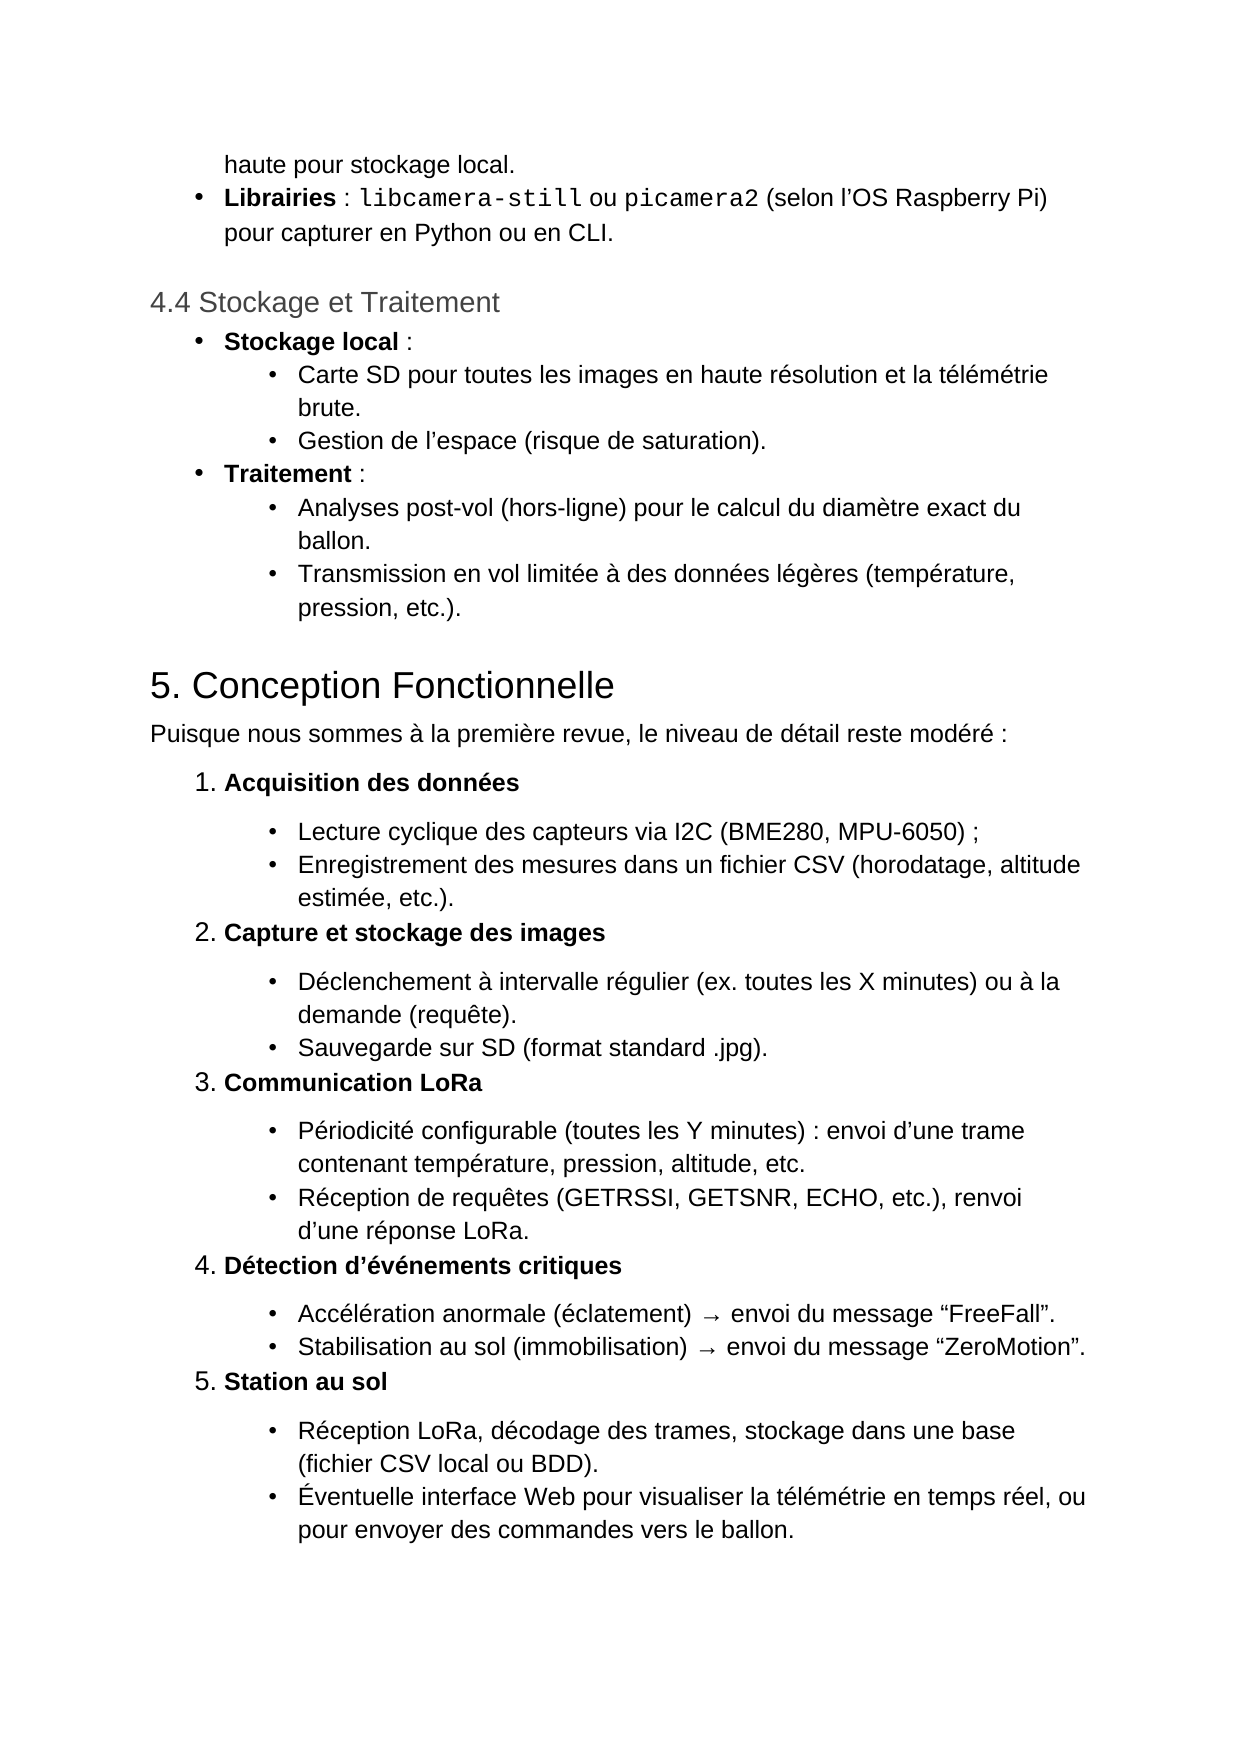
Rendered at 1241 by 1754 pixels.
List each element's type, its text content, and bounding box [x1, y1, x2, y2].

subtitle 4.4 Stockage et Traitement [150, 284, 1090, 318]
list Stockage local : [194, 326, 1090, 356]
list Communication LoRa [194, 1066, 1090, 1097]
list Carte SD pour toutes les images en haute résolution et la télémétrie brute. [268, 360, 1090, 422]
text Puisque nous sommes à la première revue, le niveau de détail reste modéré : [150, 719, 1090, 747]
list Sauvegarde sur SD (format standard .jpg). [268, 1033, 1090, 1062]
list Périodicité configurable (toutes les Y minutes) : envoi d’une trame contenant température, pression, altitude, etc. [268, 1116, 1090, 1178]
list Lecture cyclique des capteurs via I2C (BME280, MPU-6050) ; [268, 817, 1090, 846]
list Réception de requêtes (GETRSSI, GETSNR, ECHO, etc.), renvoi d’une réponse LoRa. [268, 1182, 1090, 1244]
list Enregistrement des mesures dans un fichier CSV (horodatage, altitude estimée, etc.). [268, 850, 1090, 912]
list Analyses post-vol (hors-ligne) pour le calcul du diamètre exact du ballon. [268, 493, 1090, 555]
list Éventuelle interface Web pour visualiser la télémétrie en temps réel, ou pour envoyer des commandes vers le ballon. [268, 1482, 1090, 1544]
list haute pour stockage local. [194, 150, 1090, 179]
list Transmission en vol limitée à des données légères (température, pression, etc.). [268, 559, 1090, 621]
list Capture et stockage des images [194, 916, 1090, 947]
list Détection d’événements critiques [194, 1249, 1090, 1280]
list Gestion de l’espace (risque de saturation). [268, 426, 1090, 455]
list Acquisition des données [194, 766, 1090, 797]
list Déclenchement à intervalle régulier (ex. toutes les X minutes) ou à la demande (requête). [268, 967, 1090, 1028]
list Réception LoRa, décodage des trames, stockage dans une base (fichier CSV local ou BDD). [268, 1416, 1090, 1478]
list Traitement : [194, 459, 1090, 489]
list Station au sol [194, 1365, 1090, 1397]
list Accélération anormale (éclatement) → envoi du message “FreeFall”. [268, 1299, 1090, 1328]
subtitle 5. Conception Fonctionnelle [150, 663, 1090, 706]
list Librairies : libcamera-still ou picamera2 (selon l’OS Raspberry Pi) pour capturer en Python ou en CLI. [194, 183, 1090, 247]
list Stabilisation au sol (immobilisation) → envoi du message “ZeroMotion”. [268, 1332, 1090, 1361]
